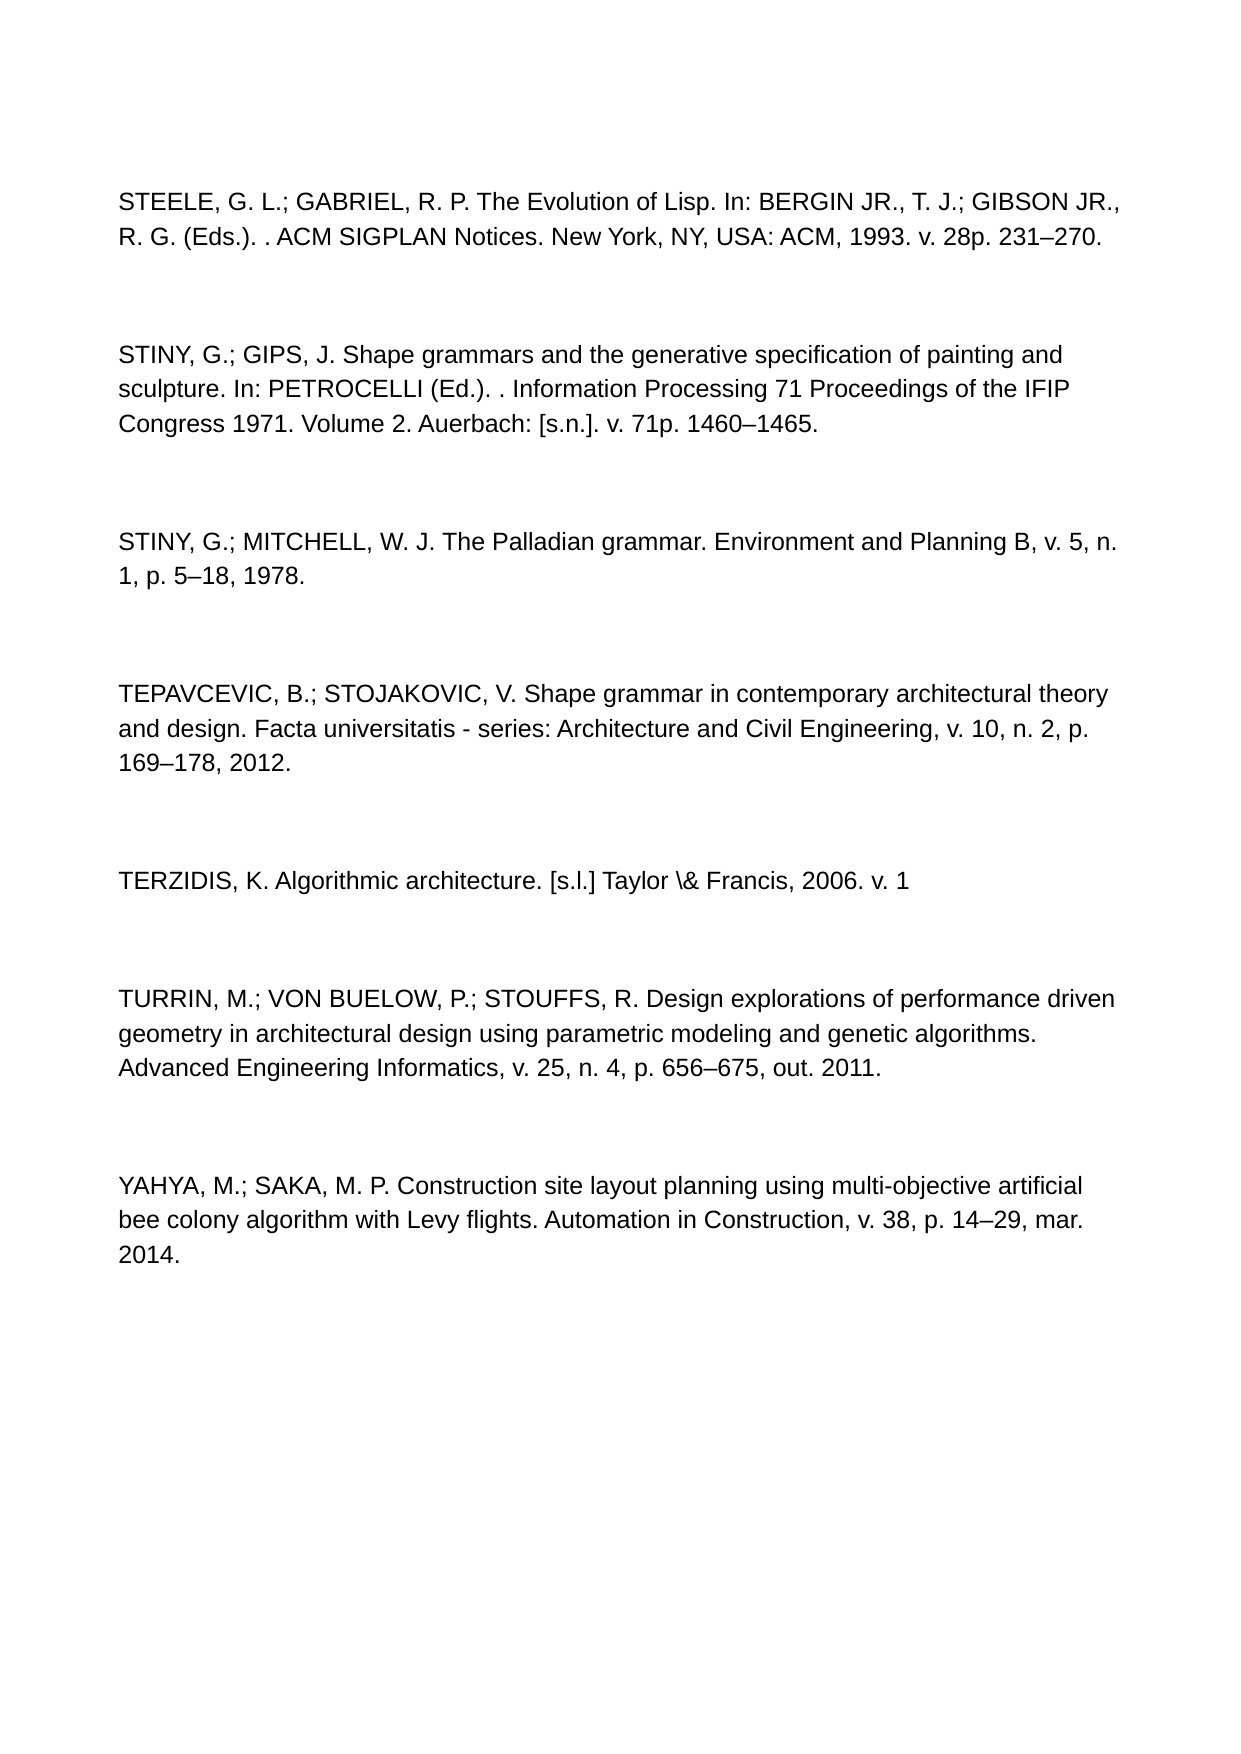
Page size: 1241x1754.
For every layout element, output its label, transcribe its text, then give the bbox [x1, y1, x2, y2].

text TERZIDIS, K. Algorithmic architecture. [s.l.] Taylor \& Francis, 2006. v. 1 [118, 797, 1122, 895]
text STEELE, G. L.; GABRIEL, R. P. The Evolution of Lisp. In: BERGIN JR., T. J.; GIBSON JR., R. G. (Eds.). . ACM SIGPLAN Notices. New York, NY, USA: ACM, 1993. v. 28p. 231–270. [118, 118, 1122, 250]
text YAHYA, M.; SAKA, M. P. Construction site layout planning using multi-objective artificial bee colony algorithm with Levy flights. Automation in Construction, v. 38, p. 14–29, mar. 2014. [118, 1102, 1122, 1269]
text TURRIN, M.; VON BUELOW, P.; STOUFFS, R. Design explorations of performance driven geometry in architectural design using parametric modeling and genetic algorithms. Advanced Engineering Informatics, v. 25, n. 4, p. 656–675, out. 2011. [118, 915, 1122, 1082]
text STINY, G.; GIPS, J. Shape grammars and the generative specification of painting and sculpture. In: PETROCELLI (Ed.). . Information Processing 71 Proceedings of the IFIP Congress 1971. Volume 2. Auerbach: [s.n.]. v. 71p. 1460–1465. [118, 271, 1122, 437]
text STINY, G.; MITCHELL, W. J. The Palladian grammar. Environment and Planning B, v. 5, n. 1, p. 5–18, 1978. [118, 458, 1122, 590]
text TEPAVCEVIC, B.; STOJAKOVIC, V. Shape grammar in contemporary architectural theory and design. Facta universitatis - series: Architecture and Civil Engineering, v. 10, n. 2, p. 169–178, 2012. [118, 610, 1122, 777]
